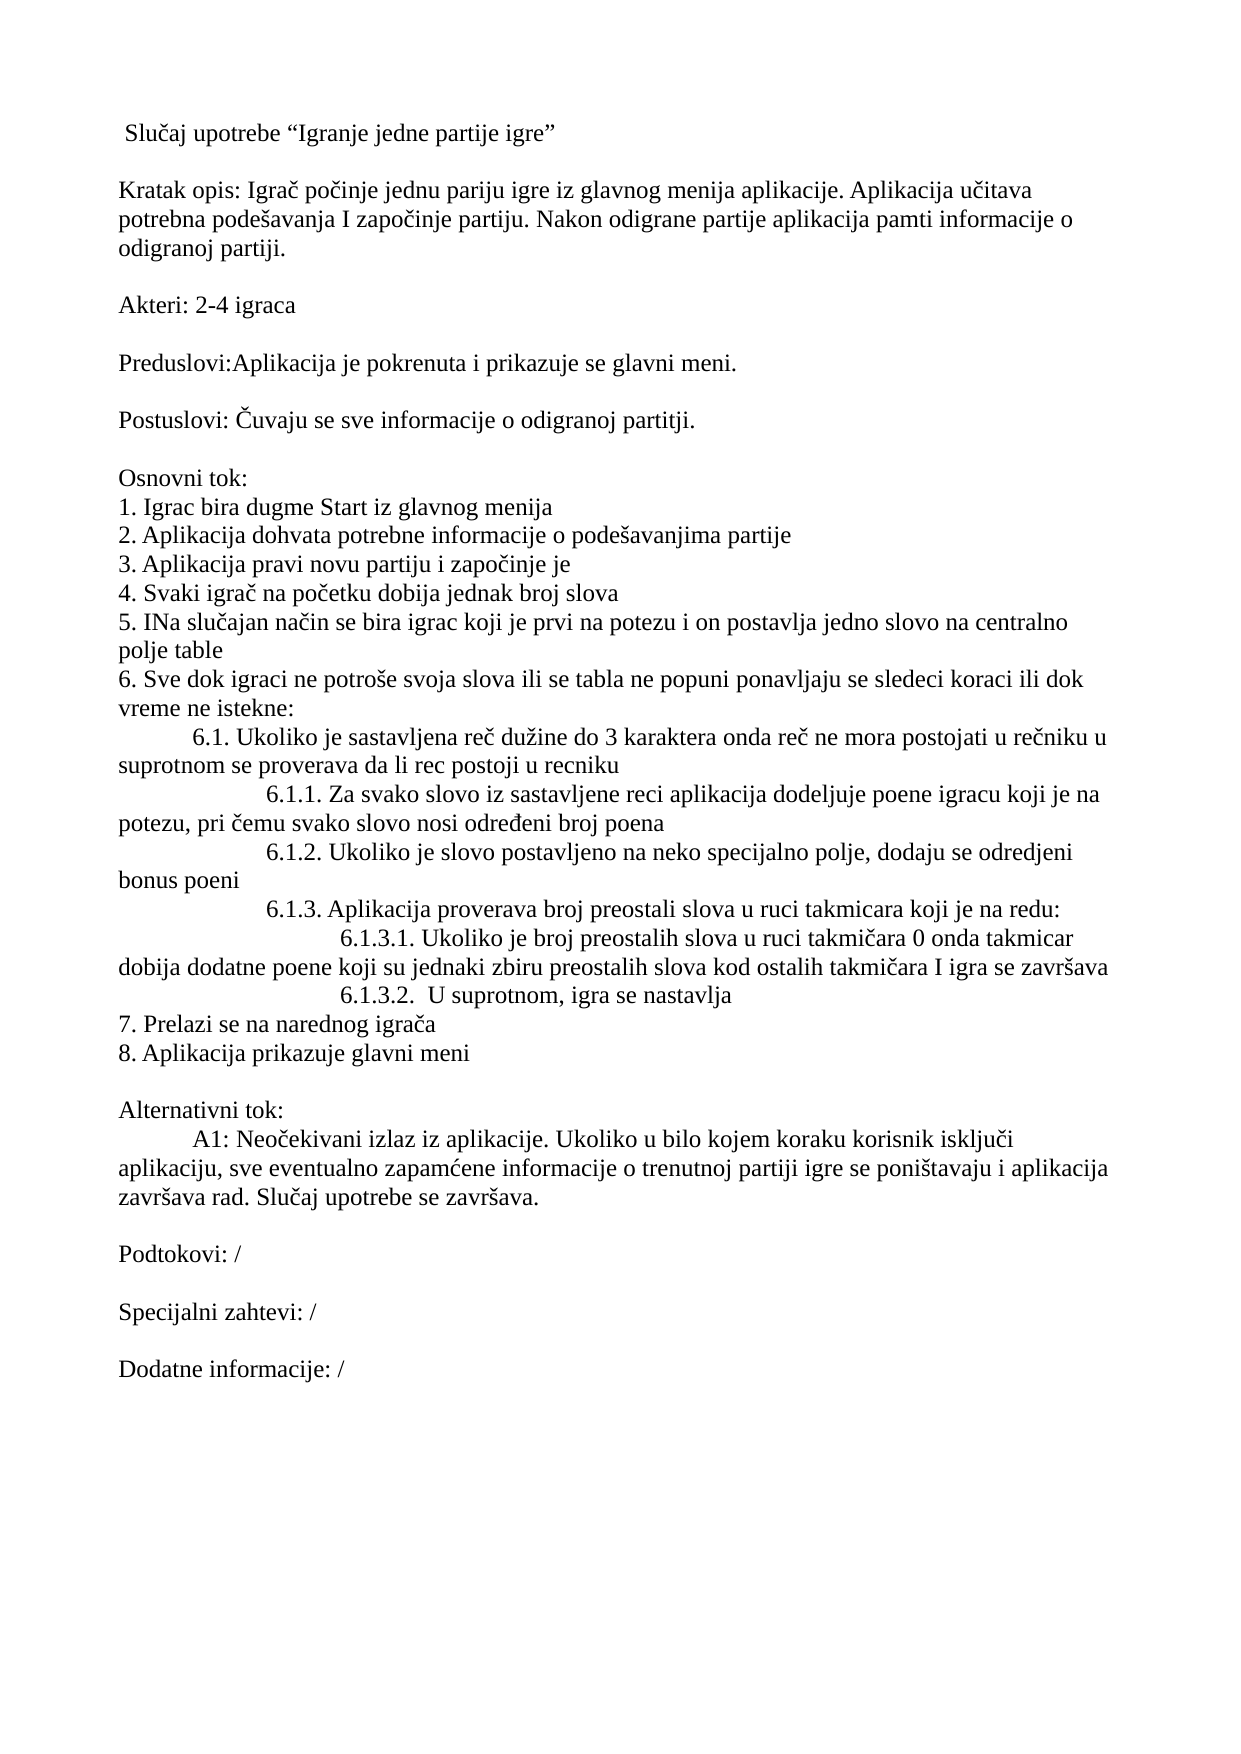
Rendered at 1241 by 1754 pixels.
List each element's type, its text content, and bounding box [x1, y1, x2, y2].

text Alternativni tok: [118, 1096, 1122, 1124]
text 6.1.3.2. U suprotnom, igra se nastavlja [118, 981, 1122, 1009]
text 2. Aplikacija dohvata potrebne informacije o podešavanjima partije [118, 521, 1122, 549]
text 1. Igrac bira dugme Start iz glavnog menija [118, 492, 1122, 521]
text 6.1.1. Za svako slovo iz sastavljene reci aplikacija dodeljuje poene igracu koji je na potezu, pri čemu svako slovo nosi određeni broj poena [118, 779, 1122, 837]
text 5. INa slučajan način se bira igrac koji je prvi na potezu i on postavlja jedno slovo na centralno polje table [118, 607, 1122, 664]
text Preduslovi:Aplikacija je pokrenuta i prikazuje se glavni meni. [118, 348, 1122, 377]
text Postuslovi: Čuvaju se sve informacije o odigranoj partitji. [118, 406, 1122, 434]
text Kratak opis: Igrač počinje jednu pariju igre iz glavnog menija aplikacije. Aplikacija učitava potrebna podešavanja I započinje partiju. Nakon odigrane partije aplikacija pamti informacije o odigranoj partiji. [118, 176, 1122, 262]
text Slučaj upotrebe “Igranje jedne partije igre” [118, 118, 1122, 147]
text 6.1.2. Ukoliko je slovo postavljeno na neko specijalno polje, dodaju se odredjeni bonus poeni [118, 837, 1122, 894]
text Podtokovi: / [118, 1239, 1122, 1268]
text Dodatne informacije: / [118, 1354, 1122, 1383]
text Specijalni zahtevi: / [118, 1297, 1122, 1326]
text Akteri: 2-4 igraca [118, 291, 1122, 319]
text 4. Svaki igrač na početku dobija jednak broj slova [118, 578, 1122, 607]
text A1: Neočekivani izlaz iz aplikacije. Ukoliko u bilo kojem koraku korisnik isključi aplikaciju, sve eventualno zapamćene informacije o trenutnoj partiji igre se poništavaju i aplikacija završava rad. Slučaj upotrebe se završava. [118, 1124, 1122, 1211]
text 6.1. Ukoliko je sastavljena reč dužine do 3 karaktera onda reč ne mora postojati u rečniku u suprotnom se proverava da li rec postoji u recniku [118, 722, 1122, 779]
text 8. Aplikacija prikazuje glavni meni [118, 1038, 1122, 1067]
text 6. Sve dok igraci ne potroše svoja slova ili se tabla ne popuni ponavljaju se sledeci koraci ili dok vreme ne istekne: [118, 664, 1122, 722]
text 6.1.3.1. Ukoliko je broj preostalih slova u ruci takmičara 0 onda takmicar dobija dodatne poene koji su jednaki zbiru preostalih slova kod ostalih takmičara I igra se završava [118, 923, 1122, 981]
text Osnovni tok: [118, 463, 1122, 492]
text 6.1.3. Aplikacija proverava broj preostali slova u ruci takmicara koji je na redu: [118, 894, 1122, 923]
text 3. Aplikacija pravi novu partiju i započinje je [118, 549, 1122, 578]
text 7. Prelazi se na narednog igrača [118, 1009, 1122, 1038]
